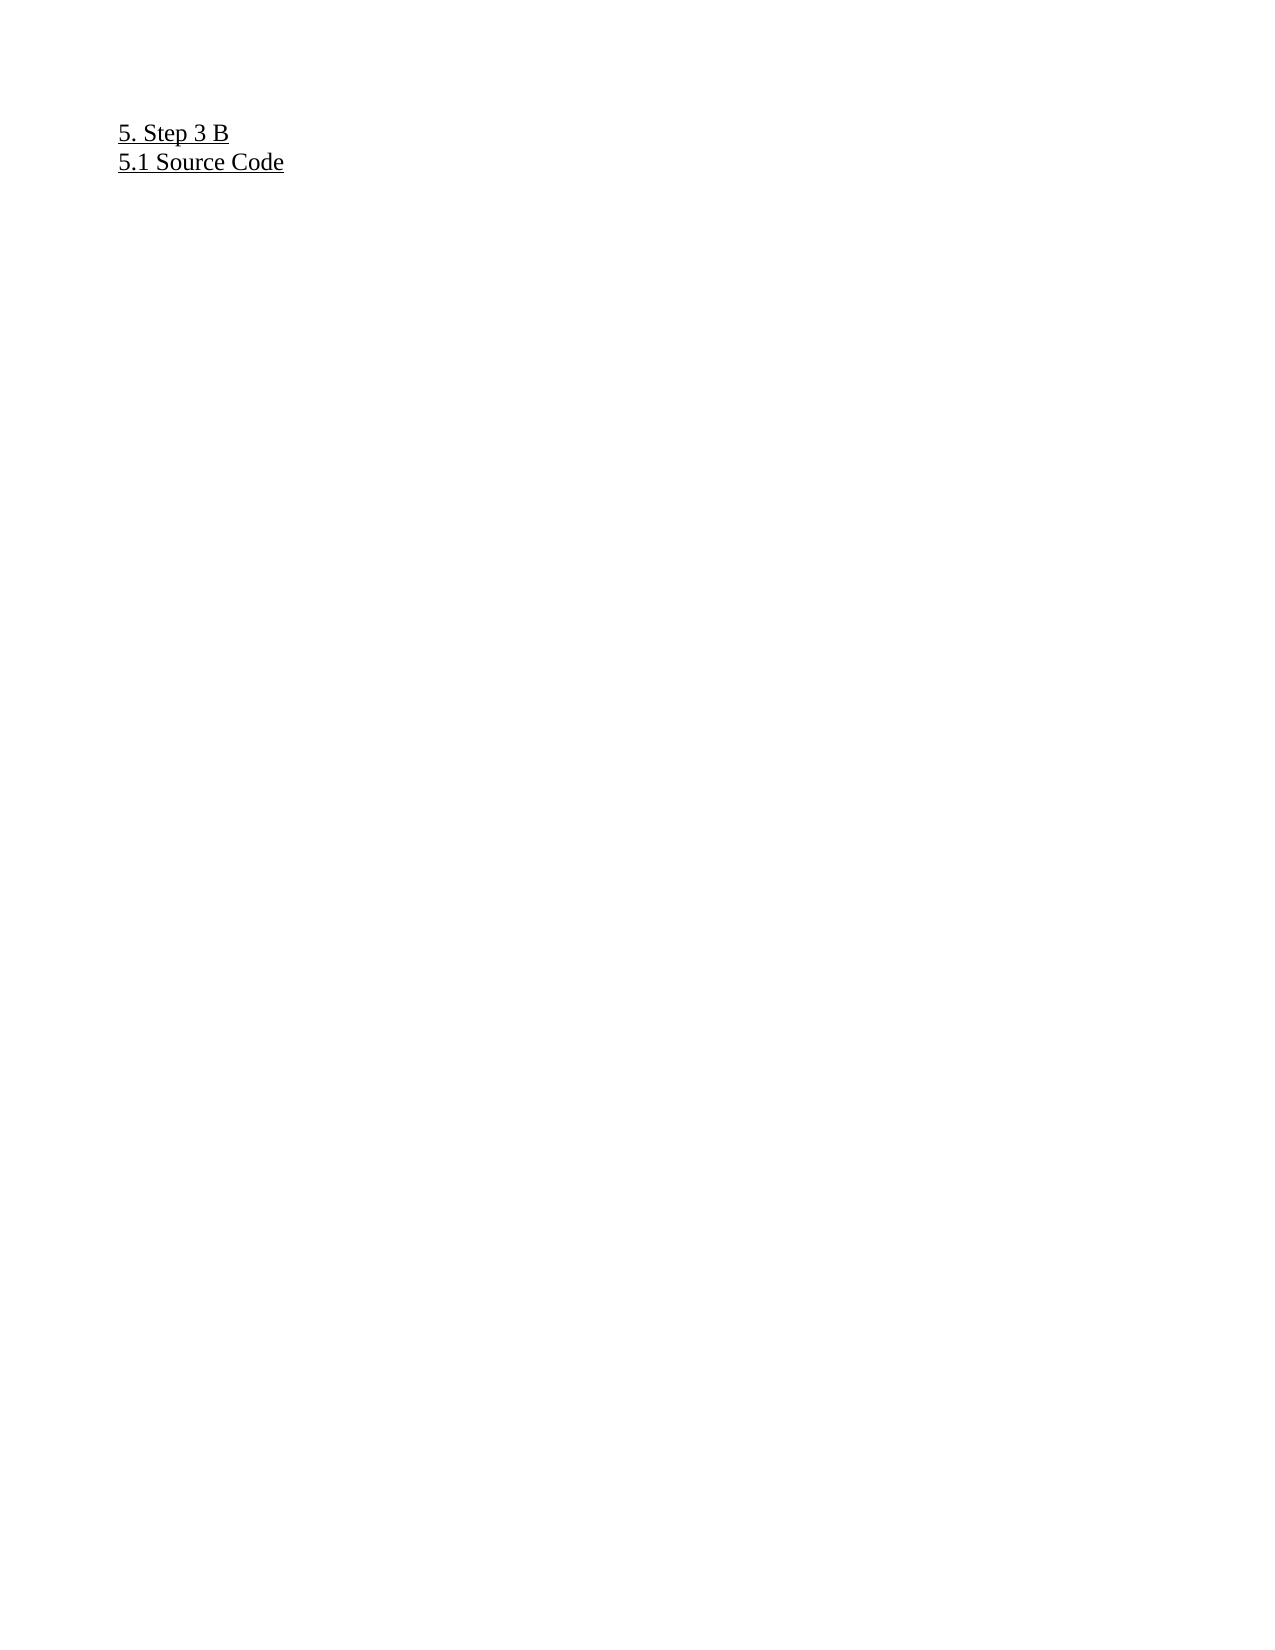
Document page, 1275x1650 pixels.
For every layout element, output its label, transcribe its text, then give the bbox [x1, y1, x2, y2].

text 5.1 Source Code [118, 147, 1157, 176]
text 5. Step 3 B [118, 118, 1157, 147]
